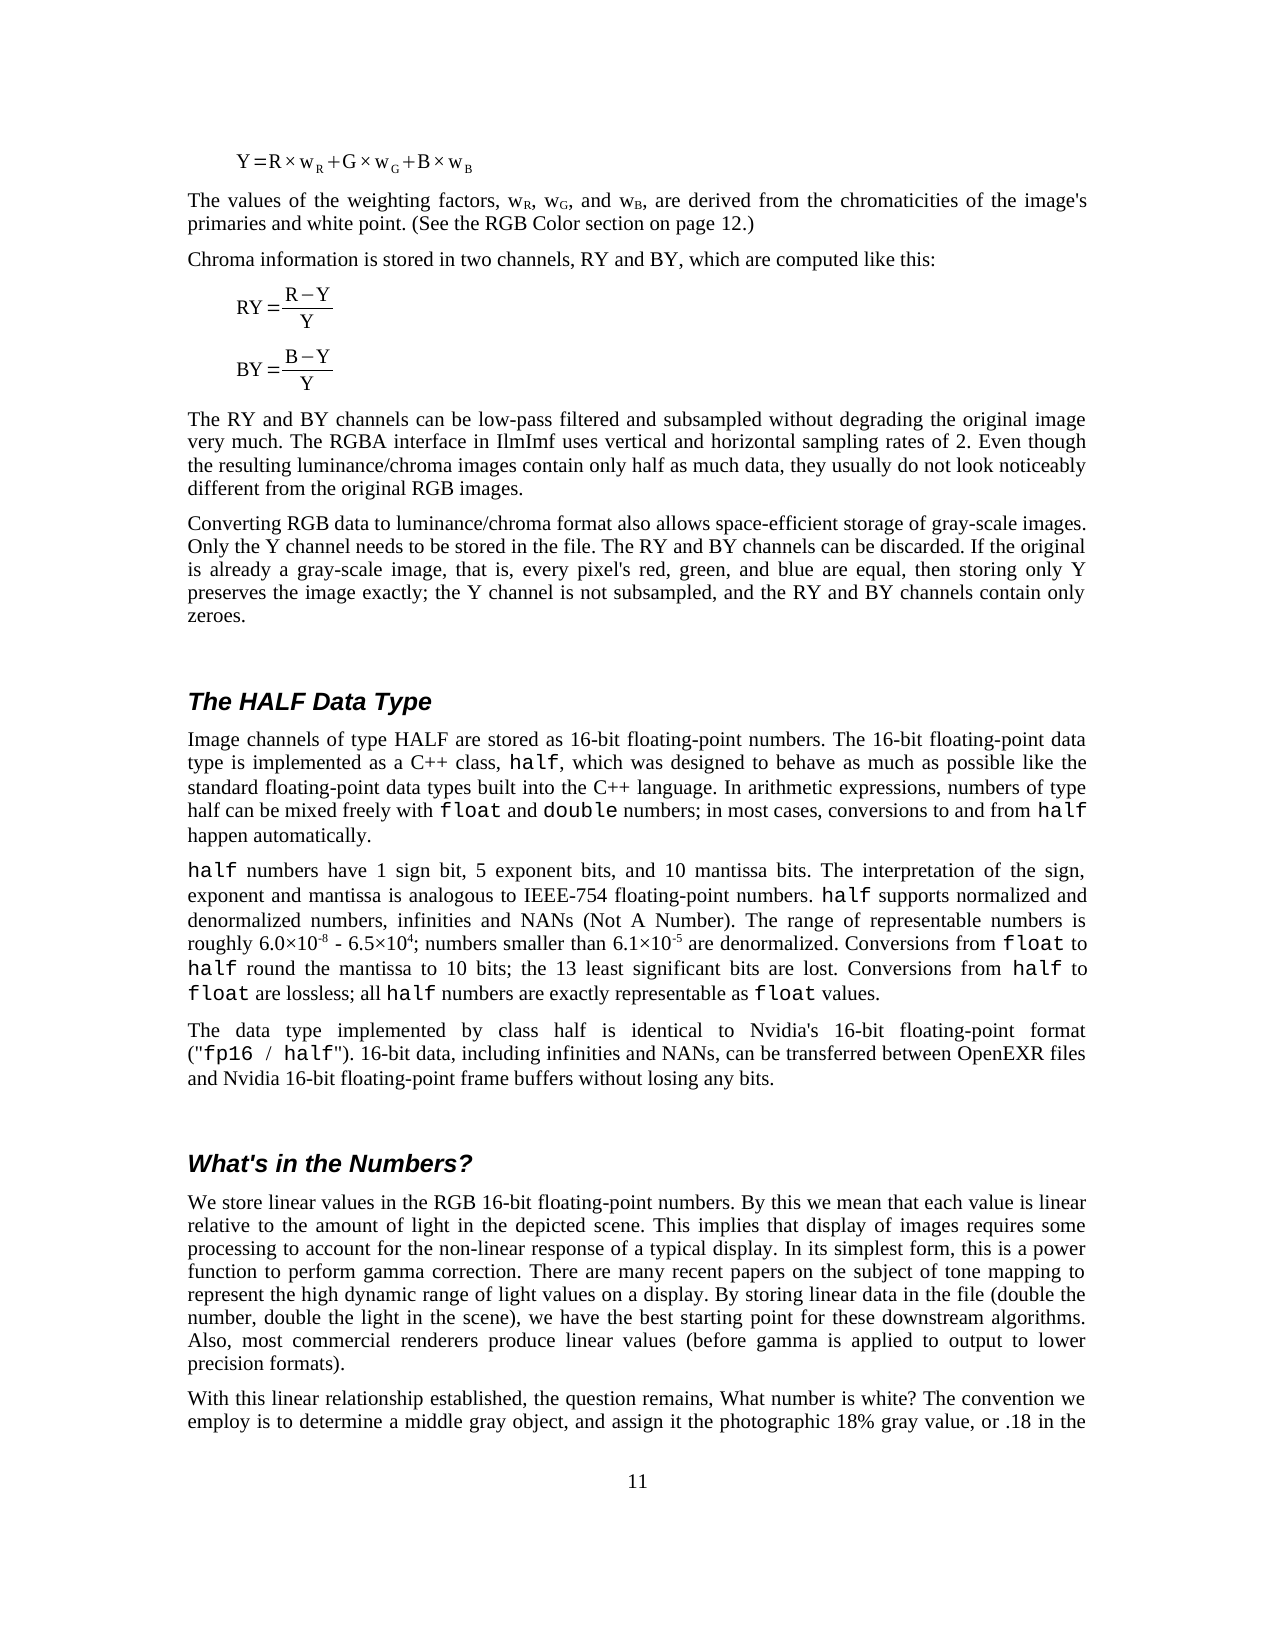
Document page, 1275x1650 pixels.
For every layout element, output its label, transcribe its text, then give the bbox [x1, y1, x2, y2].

text With this linear relationship established, the question remains, What number is white? The convention we employ is to determine a middle gray object, and assign it the photographic 18% gray value, or .18 in the [187, 1387, 1087, 1433]
subtitle The HALF Data Type [187, 688, 1087, 716]
text The RY and BY channels can be low-pass filtered and subsampled without degrading the original image very much. The RGBA interface in IlmImf uses vertical and horizontal sampling rates of 2. Even though the resulting luminance/chroma images contain only half as much data, they usually do not look noticeably different from the original RGB images. [187, 407, 1087, 499]
text Chroma information is stored in two channels, RY and BY, which are computed like this: [187, 248, 1087, 271]
text The data type implemented by class half is identical to Nvidia's 16-bit floating-point format ("fp16 / half"). 16-bit data, including infinities and NANs, can be transferred between OpenEXR files and Nvidia 16-bit floating-point frame buffers without losing any bits. [187, 1019, 1087, 1089]
subtitle What's in the Numbers? [187, 1150, 1087, 1178]
text Converting RGB data to luminance/chroma format also allows space-efficient storage of gray-scale images. Only the Y channel needs to be stored in the file. The RY and BY channels can be discarded. If the original is already a gray-scale image, that is, every pixel's red, green, and blue are equal, then storing only Y preserves the image exactly; the Y channel is not subsampled, and the RY and BY channels contain only zeroes. [187, 512, 1087, 627]
text half numbers have 1 sign bit, 5 exponent bits, and 10 mantissa bits. The interpretation of the sign, exponent and mantissa is analogous to IEEE-754 floating-point numbers. half supports normalized and denormalized numbers, infinities and NANs (Not A Number). The range of representable numbers is roughly 6.0×10-8 - 6.5×104; numbers smaller than 6.1×10-5 are denormalized. Conversions from float to half round the mantissa to 10 bits; the 13 least significant bits are lost. Conversions from half to float are lossless; all half numbers are exactly representable as float values. [187, 859, 1087, 1006]
text We store linear values in the RGB 16-bit floating-point numbers. By this we mean that each value is linear relative to the amount of light in the depicted scene. This implies that display of images requires some processing to account for the non-linear response of a typical display. In its simplest form, this is a power function to perform gamma correction. There are many recent papers on the subject of tone mapping to represent the high dynamic range of light values on a display. By storing linear data in the file (double the number, double the light in the scene), we have the best starting point for these downstream algorithms. Also, most commercial renderers produce linear values (before gamma is applied to output to lower precision formats). [187, 1191, 1087, 1375]
text Image channels of type HALF are stored as 16-bit floating-point numbers. The 16-bit floating-point data type is implemented as a C++ class, half, which was designed to behave as much as possible like the standard floating-point data types built into the C++ language. In arithmetic expressions, numbers of type half can be mixed freely with float and double numbers; in most cases, conversions to and from half happen automatically. [187, 728, 1087, 847]
text The values of the weighting factors, wR, wG, and wB, are derived from the chromaticities of the image's primaries and white point. (See the RGB Color section on page 13.) [187, 189, 1087, 235]
